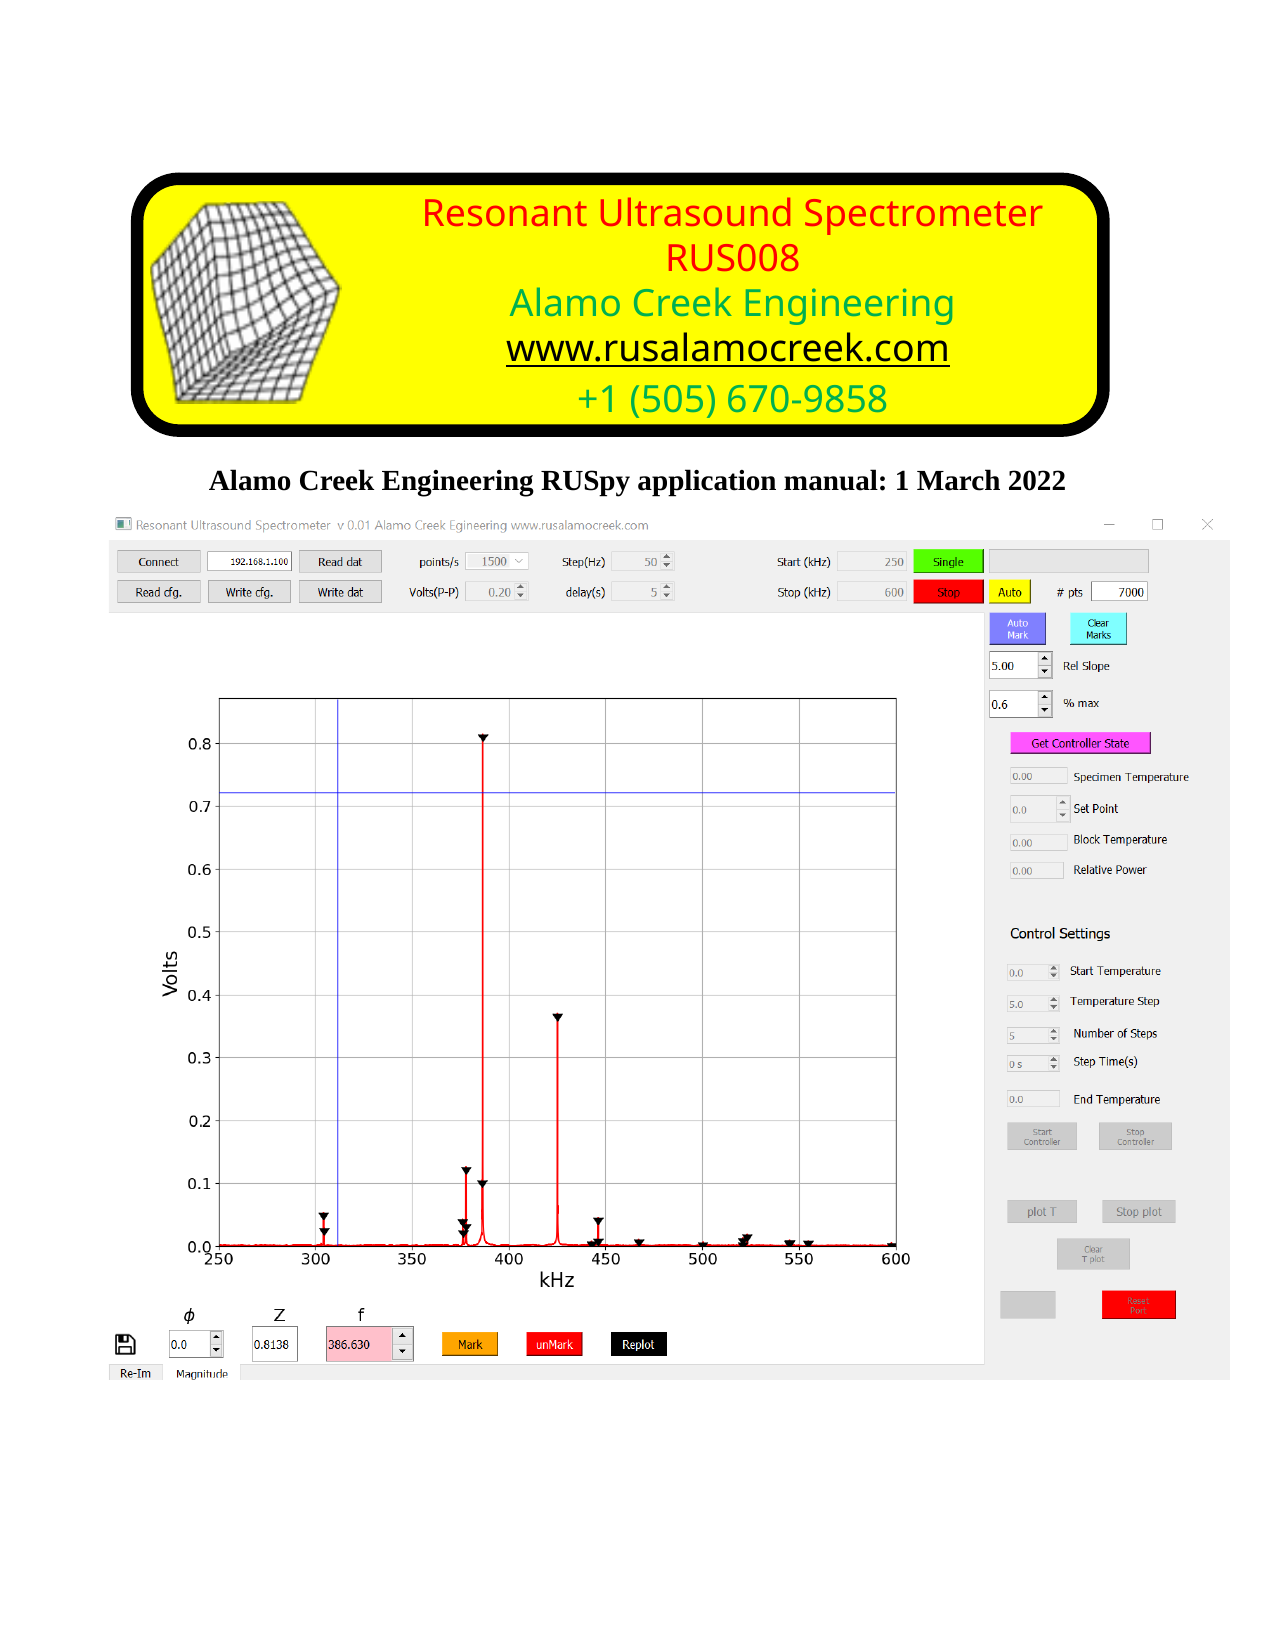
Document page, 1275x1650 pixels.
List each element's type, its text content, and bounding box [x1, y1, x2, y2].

text Alamo Creek Engineering RUSpy application manual: 1 March 2022 [118, 463, 1157, 497]
picture [108, 511, 1230, 1380]
picture [150, 201, 342, 404]
